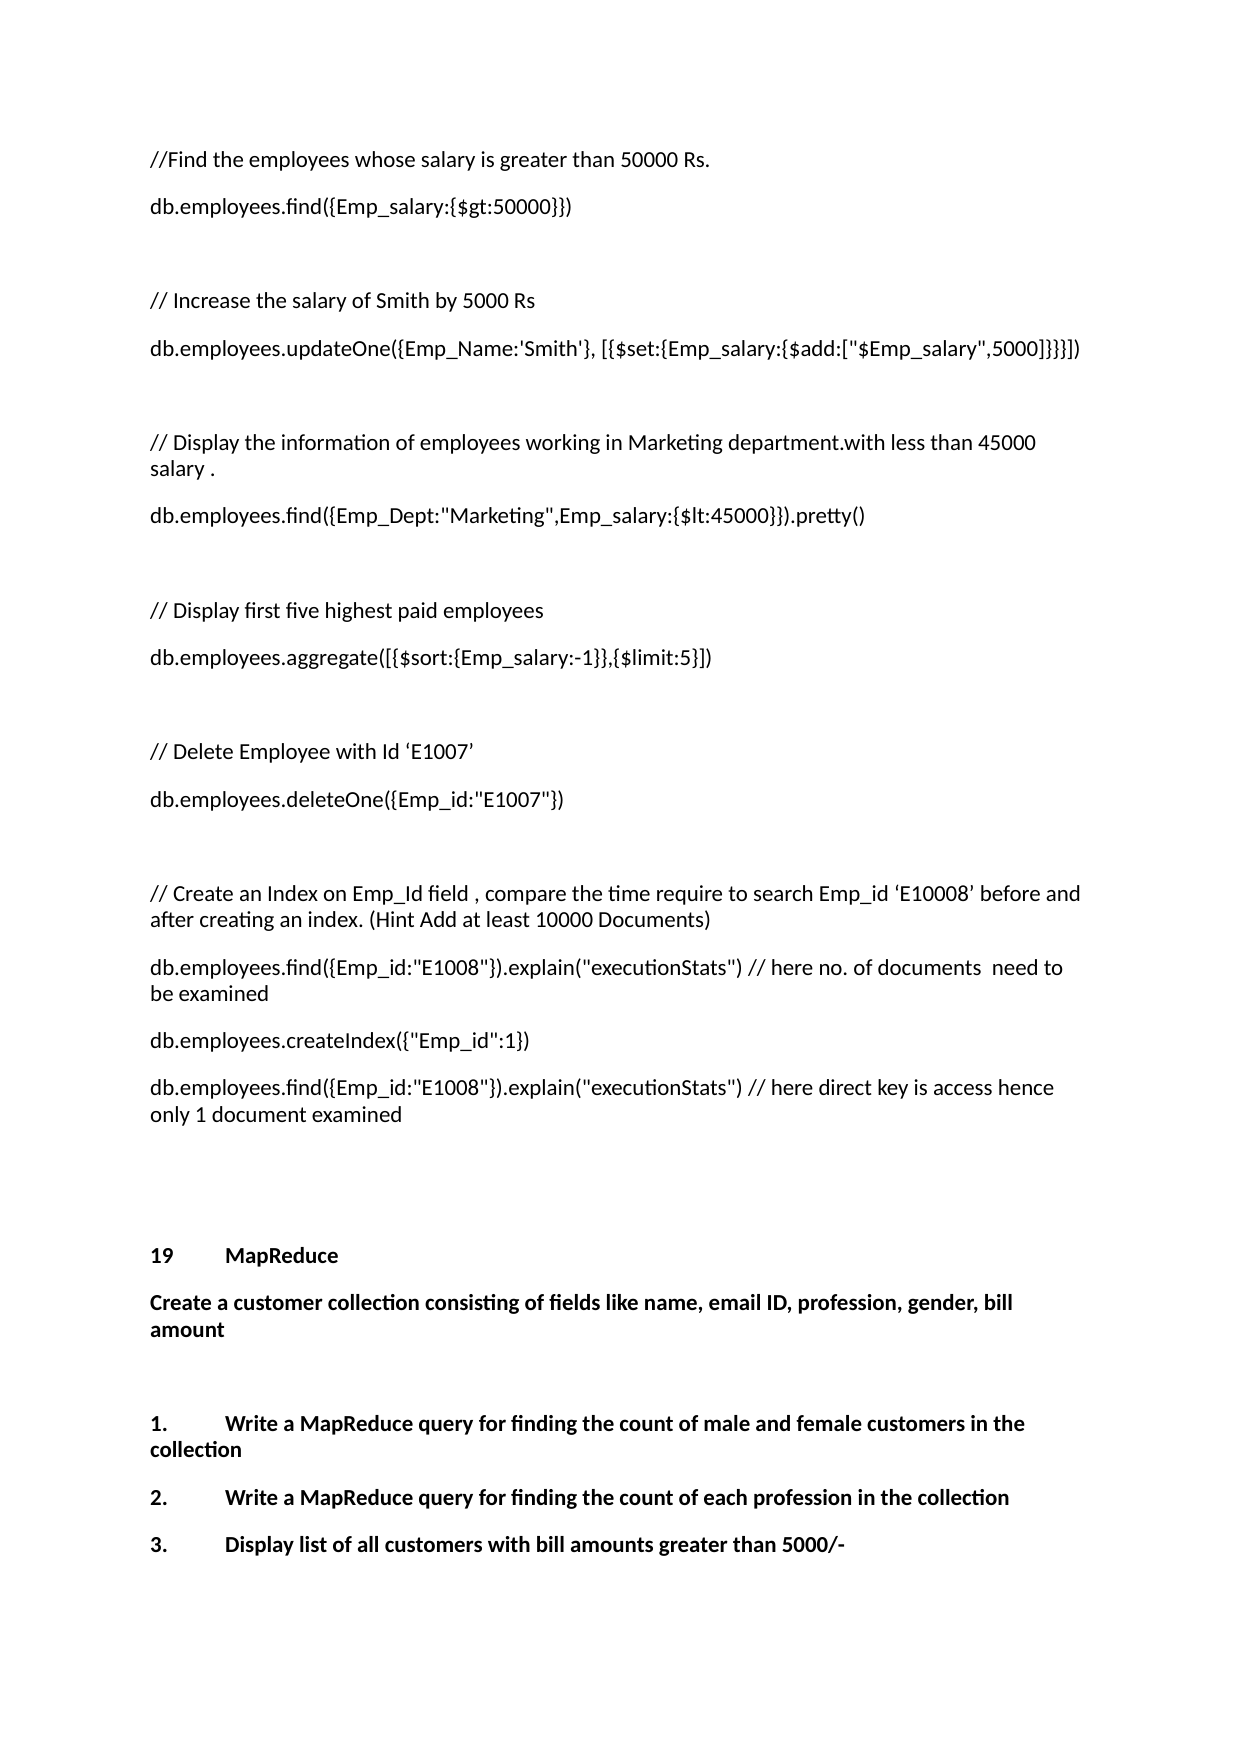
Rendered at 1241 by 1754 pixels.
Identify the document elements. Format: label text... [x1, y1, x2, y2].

text 19 MapReduce [150, 1246, 1090, 1269]
text 2. Write a MapReduce query for finding the count of each profession in the collection [150, 1488, 1090, 1511]
text // Increase the salary of Smith by 5000 Rs [150, 292, 1090, 314]
text db.employees.find({Emp_id:"E1008"}).explain("executionStats") // here no. of documents need to be examined [150, 958, 1090, 1007]
text db.employees.createIndex({"Emp_id":1}) [150, 1031, 1090, 1054]
text //Find the employees whose salary is greater than 50000 Rs. [150, 150, 1090, 173]
text // Display the information of employees working in Marketing department.with less than 45000 salary . [150, 433, 1090, 482]
text db.employees.find({Emp_id:"E1008"}).explain("executionStats") // here direct key is access hence only 1 document examined [150, 1078, 1090, 1128]
text db.employees.updateOne({Emp_Name:'Smith'}, [{$set:{Emp_salary:{$add:["$Emp_salary",5000]}}}]) [150, 339, 1090, 362]
text 1. Write a MapReduce query for finding the count of male and female customers in the collection [150, 1414, 1090, 1463]
text // Delete Employee with Id ‘E1007’ [150, 743, 1090, 766]
text db.employees.find({Emp_Dept:"Marketing",Emp_salary:{$lt:45000}}).pretty() [150, 507, 1090, 529]
text 3. Display list of all customers with bill amounts greater than 5000/- [150, 1535, 1090, 1558]
text // Display first five highest paid employees [150, 601, 1090, 624]
text Create a customer collection consisting of fields like name, email ID, profession, gender, bill amount [150, 1293, 1090, 1343]
text // Create an Index on Emp_Id field , compare the time require to search Emp_id ‘E10008’ before and after creating an index. (Hint Add at least 10000 Documents) [150, 884, 1090, 933]
text db.employees.find({Emp_salary:{$gt:50000}}) [150, 197, 1090, 220]
text db.employees.deleteOne({Emp_id:"E1007"}) [150, 790, 1090, 813]
text db.employees.aggregate([{$sort:{Emp_salary:-1}},{$limit:5}]) [150, 648, 1090, 671]
